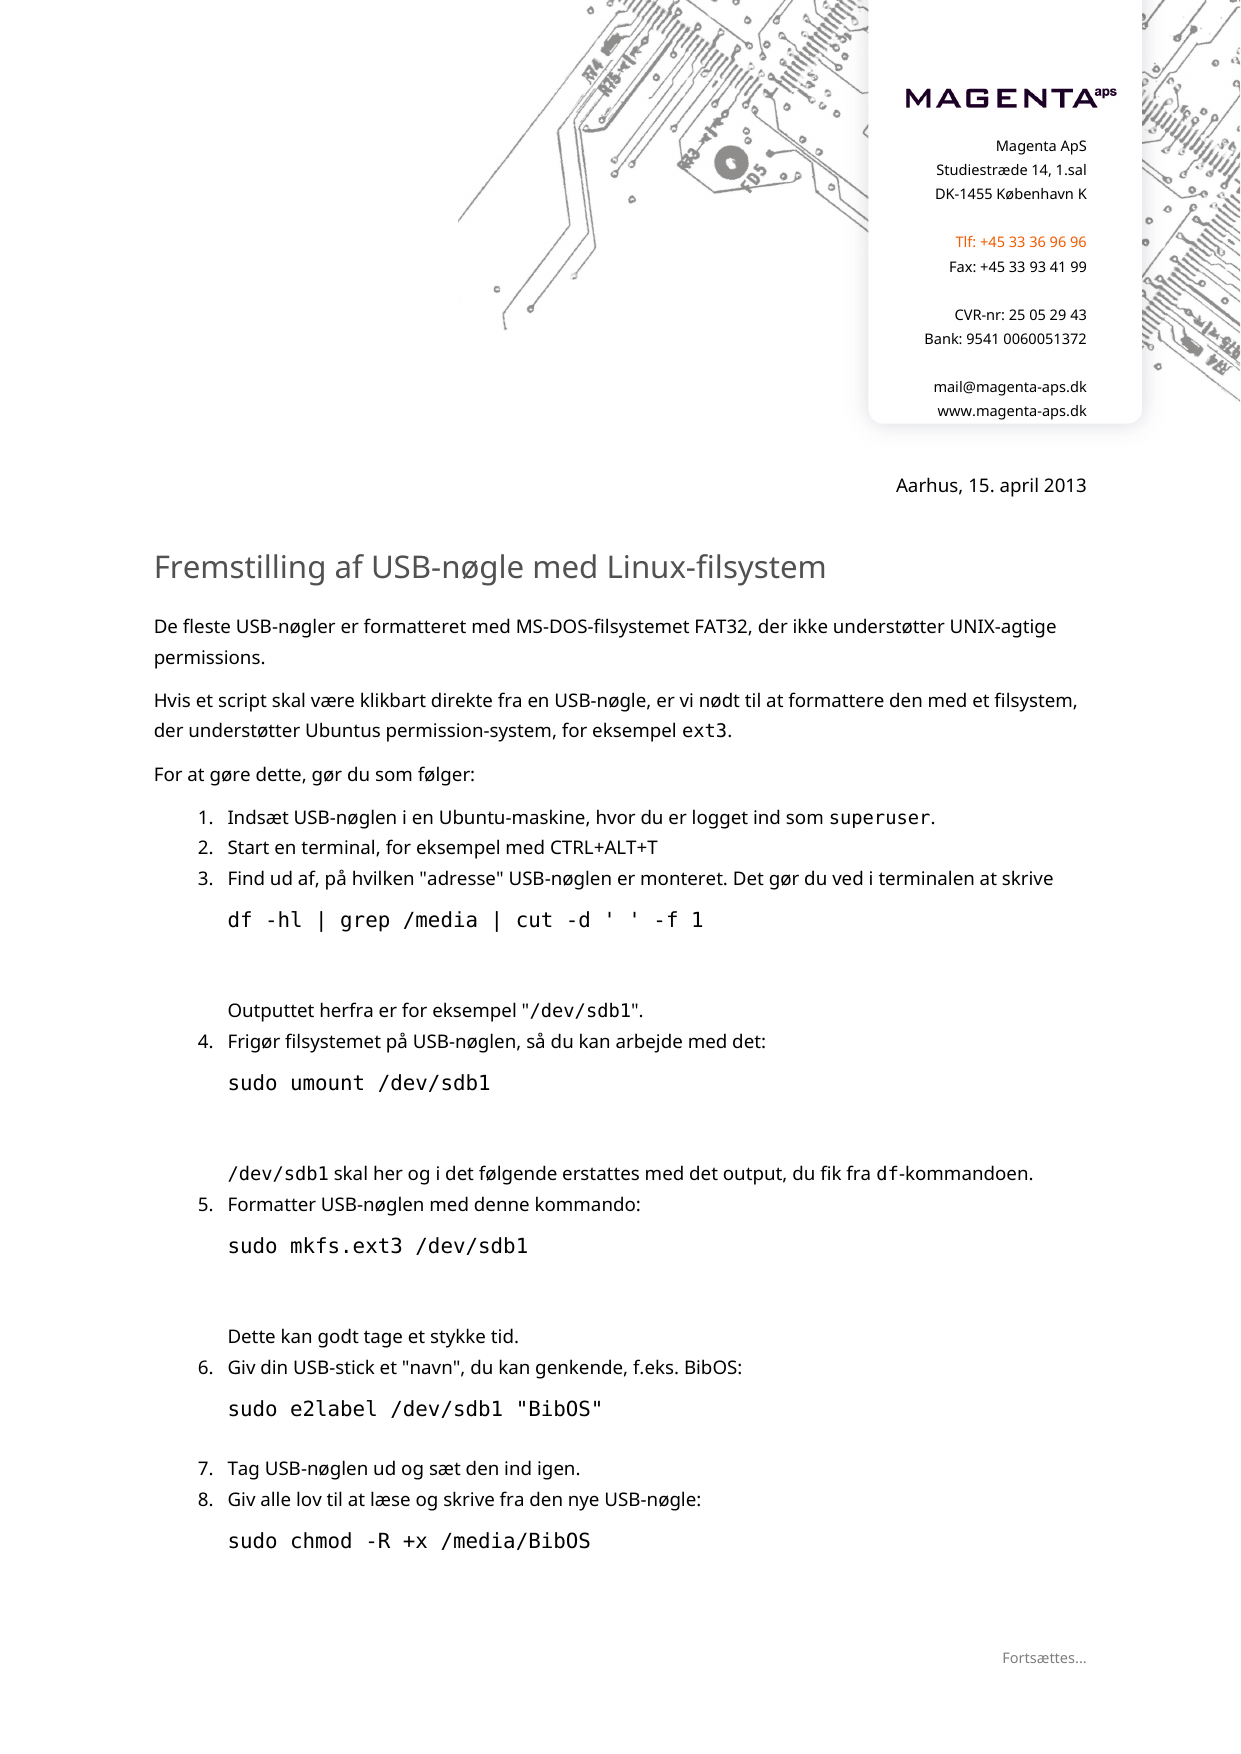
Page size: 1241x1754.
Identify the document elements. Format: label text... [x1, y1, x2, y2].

list df -hl | grep /media | cut -d ' ' -f 1 [198, 908, 1087, 933]
list /dev/sdb1 skal her og i det følgende erstattes med det output, du fik fra df-kommandoen. [198, 1130, 1087, 1186]
list Tag USB-nøglen ud og sæt den ind igen. [198, 1456, 1087, 1481]
list sudo e2label /dev/sdb1 "BibOS" [198, 1397, 1087, 1421]
list Outputtet herfra er for eksempel "/dev/sdb1". [198, 967, 1087, 1023]
list Start en terminal, for eksempel med CTRL+ALT+T [198, 835, 1087, 860]
list Giv alle lov til at læse og skrive fra den nye USB-nøgle: [198, 1486, 1087, 1512]
list Formatter USB-nøglen med denne kommando: [198, 1191, 1087, 1217]
text For at gøre dette, gør du som følger: [153, 761, 1087, 786]
list sudo umount /dev/sdb1 [198, 1071, 1087, 1096]
list Frigør filsystemet på USB-nøglen, så du kan arbejde med det: [198, 1028, 1087, 1054]
text Hvis et script skal være klikbart direkte fra en USB-nøgle, er vi nødt til at formattere den med et filsystem, der understøtter Ubuntus permission-system, for eksempel ext3. [153, 687, 1087, 743]
picture [307, 0, 1241, 456]
subtitle Fremstilling af USB-nøgle med Linux-filsystem [153, 545, 1087, 587]
list Find ud af, på hvilken "adresse" USB-nøglen er monteret. Det gør du ved i terminalen at skrive [198, 865, 1087, 891]
list Dette kan godt tage et stykke tid. [198, 1293, 1087, 1349]
list sudo mkfs.ext3 /dev/sdb1 [198, 1234, 1087, 1258]
text Aarhus, 15. april 2013 [153, 473, 1087, 498]
list sudo chmod -R +x /media/BibOS [198, 1529, 1087, 1554]
text De fleste USB-nøgler er formatteret med MS-DOS-filsystemet FAT32, der ikke understøtter UNIX-agtige permissions. [153, 613, 1087, 669]
list Indsæt USB-nøglen i en Ubuntu-maskine, hvor du er logget ind som superuser. [198, 804, 1087, 829]
list Giv din USB-stick et "navn", du kan genkende, f.eks. BibOS: [198, 1354, 1087, 1379]
